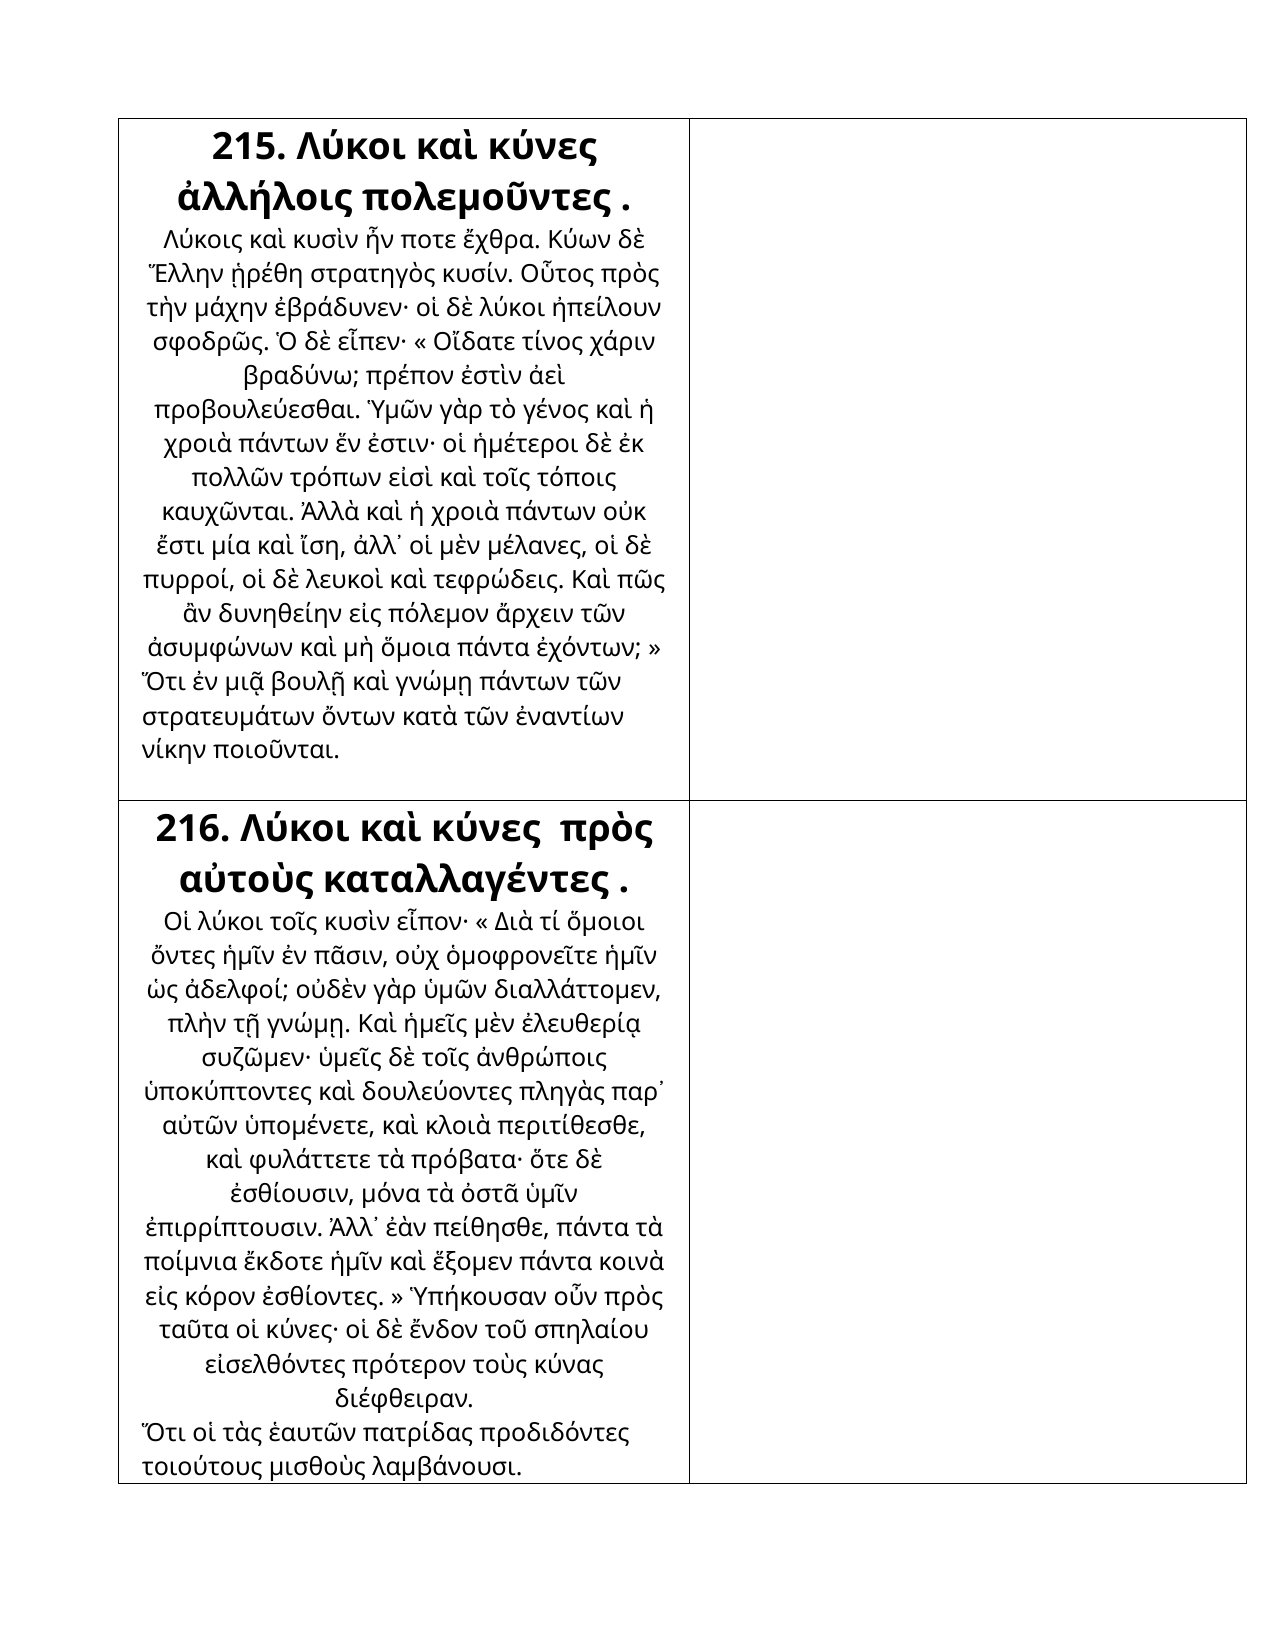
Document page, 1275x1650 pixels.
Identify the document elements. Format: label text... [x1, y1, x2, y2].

table_cell 215. Λύκοι καὶ κύνες ἀλλήλοις πολεμοῦντες . Λύκοις καὶ κυσὶν ἦν ποτε ἔχθρα. Κύων δὲ Ἕλλην ᾑρέθη στρατηγὸς κυσίν. Οὗτος πρὸς τὴν μάχην ἐβράδυνεν· οἱ δὲ λύκοι ἠπείλουν σφοδρῶς. Ὁ δὲ εἶπεν· « Οἴδατε τίνος χάριν βραδύνω; πρέπον ἐστὶν ἀεὶ προβουλεύεσθαι. Ὑμῶν γὰρ τὸ γένος καὶ ἡ χροιὰ πάντων ἕν ἐστιν· οἱ ἡμέτεροι δὲ ἐκ πολλῶν τρόπων εἰσὶ καὶ τοῖς τόποις καυχῶνται. Ἀλλὰ καὶ ἡ χροιὰ πάντων οὐκ ἔστι μία καὶ ἴση, ἀλλ᾿ οἱ μὲν μέλανες, οἱ δὲ πυρροί, οἱ δὲ λευκοὶ καὶ τεφρώδεις. Καὶ πῶς ἂν δυνηθείην εἰς πόλεμον ἄρχειν τῶν ἀσυμφώνων καὶ μὴ ὅμοια πάντα ἐχόντων; » Ὅτι ἐν μιᾷ βουλῇ καὶ γνώμῃ πάντων τῶν στρατευμάτων ὄντων κατὰ τῶν ἐναντίων νίκην ποιοῦνται. [119, 119, 689, 800]
table_cell 216. Λύκοι καὶ κύνες πρὸς αὐτοὺς καταλλαγέντες . Οἱ λύκοι τοῖς κυσὶν εἶπον· « Διὰ τί ὅμοιοι ὄντες ἡμῖν ἐν πᾶσιν, οὐχ ὁμοφρονεῖτε ἡμῖν ὡς ἀδελφοί; οὐδὲν γὰρ ὑμῶν διαλλάττομεν, πλὴν τῇ γνώμῃ. Καὶ ἡμεῖς μὲν ἐλευθερίᾳ συζῶμεν· ὑμεῖς δὲ τοῖς ἀνθρώποις ὑποκύπτοντες καὶ δουλεύοντες πληγὰς παρ᾿ αὐτῶν ὑπομένετε, καὶ κλοιὰ περιτίθεσθε, καὶ φυλάττετε τὰ πρόβατα· ὅτε δὲ ἐσθίουσιν, μόνα τὰ ὀστᾶ ὑμῖν ἐπιρρίπτουσιν. Ἀλλ᾿ ἐὰν πείθησθε, πάντα τὰ ποίμνια ἔκδοτε ἡμῖν καὶ ἕξομεν πάντα κοινὰ εἰς κόρον ἐσθίοντες. » Ὑπήκουσαν οὖν πρὸς ταῦτα οἱ κύνες· οἱ δὲ ἔνδον τοῦ σπηλαίου εἰσελθόντες πρότερον τοὺς κύνας διέφθειραν. Ὅτι οἱ τὰς ἑαυτῶν πατρίδας προδιδόντες τοιούτους μισθοὺς λαμβάνουσι. [119, 801, 689, 1482]
table_cell [690, 119, 1246, 800]
table_cell [690, 801, 1246, 1482]
